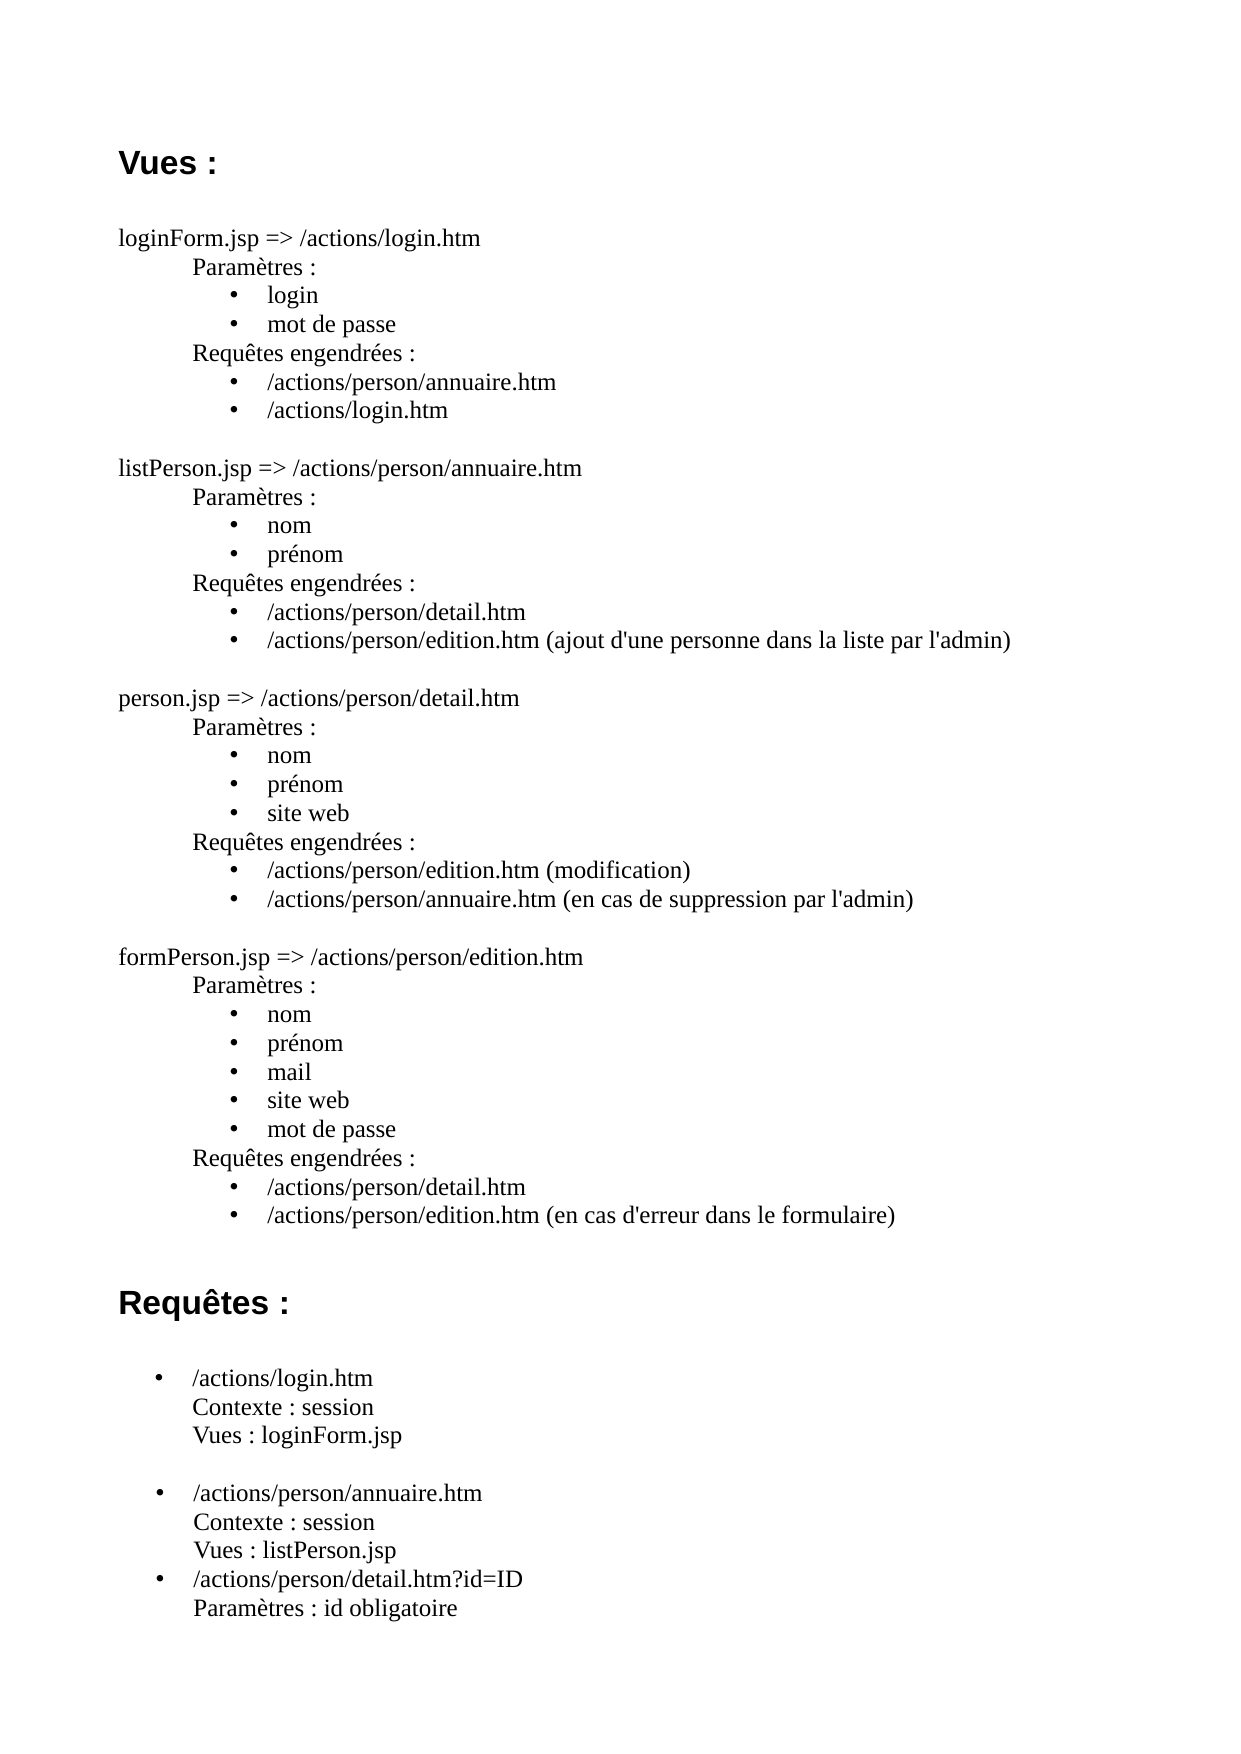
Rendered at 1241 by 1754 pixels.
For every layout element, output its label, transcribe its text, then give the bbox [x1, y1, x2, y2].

list login [229, 281, 1122, 309]
text Requêtes engendrées : [118, 338, 1122, 367]
list nom [229, 511, 1122, 539]
list site web [229, 1086, 1122, 1114]
list Vues : listPerson.jsp [156, 1535, 1122, 1564]
text listPerson.jsp => /actions/person/annuaire.htm [118, 453, 1122, 482]
subtitle Vues : [118, 143, 1122, 182]
list mot de passe [229, 1114, 1122, 1143]
list /actions/person/detail.htm?id=ID [156, 1564, 1122, 1593]
list Paramètres : id obligatoire [156, 1593, 1122, 1622]
text Paramètres : [118, 482, 1122, 511]
list /actions/login.htm [154, 1363, 1122, 1392]
text person.jsp => /actions/person/detail.htm [118, 683, 1122, 712]
text Paramètres : [118, 712, 1122, 741]
subtitle Requêtes : [118, 1283, 1122, 1322]
list nom [229, 741, 1122, 769]
list /actions/person/annuaire.htm [156, 1478, 1122, 1507]
text loginForm.jsp => /actions/login.htm [118, 223, 1122, 252]
text Requêtes engendrées : [118, 568, 1122, 597]
list prénom [229, 1028, 1122, 1057]
list /actions/person/edition.htm (en cas d'erreur dans le formulaire) [229, 1201, 1122, 1229]
text Requêtes engendrées : [118, 1143, 1122, 1172]
list Contexte : session [156, 1507, 1122, 1535]
text Paramètres : [118, 971, 1122, 999]
list nom [229, 999, 1122, 1028]
text Paramètres : [118, 252, 1122, 281]
text Vues : loginForm.jsp [118, 1420, 1122, 1449]
list mail [229, 1057, 1122, 1086]
list /actions/person/annuaire.htm [229, 367, 1122, 396]
list /actions/person/annuaire.htm (en cas de suppression par l'admin) [229, 884, 1122, 913]
list prénom [229, 539, 1122, 568]
list mot de passe [229, 309, 1122, 338]
text Requêtes engendrées : [118, 827, 1122, 856]
list /actions/person/detail.htm [229, 597, 1122, 626]
text formPerson.jsp => /actions/person/edition.htm [118, 942, 1122, 971]
list /actions/person/edition.htm (ajout d'une personne dans la liste par l'admin) [229, 626, 1122, 654]
list /actions/person/detail.htm [229, 1172, 1122, 1201]
text Contexte : session [118, 1392, 1122, 1420]
list site web [229, 798, 1122, 827]
list prénom [229, 769, 1122, 798]
list /actions/person/edition.htm (modification) [229, 856, 1122, 884]
list /actions/login.htm [229, 396, 1122, 424]
